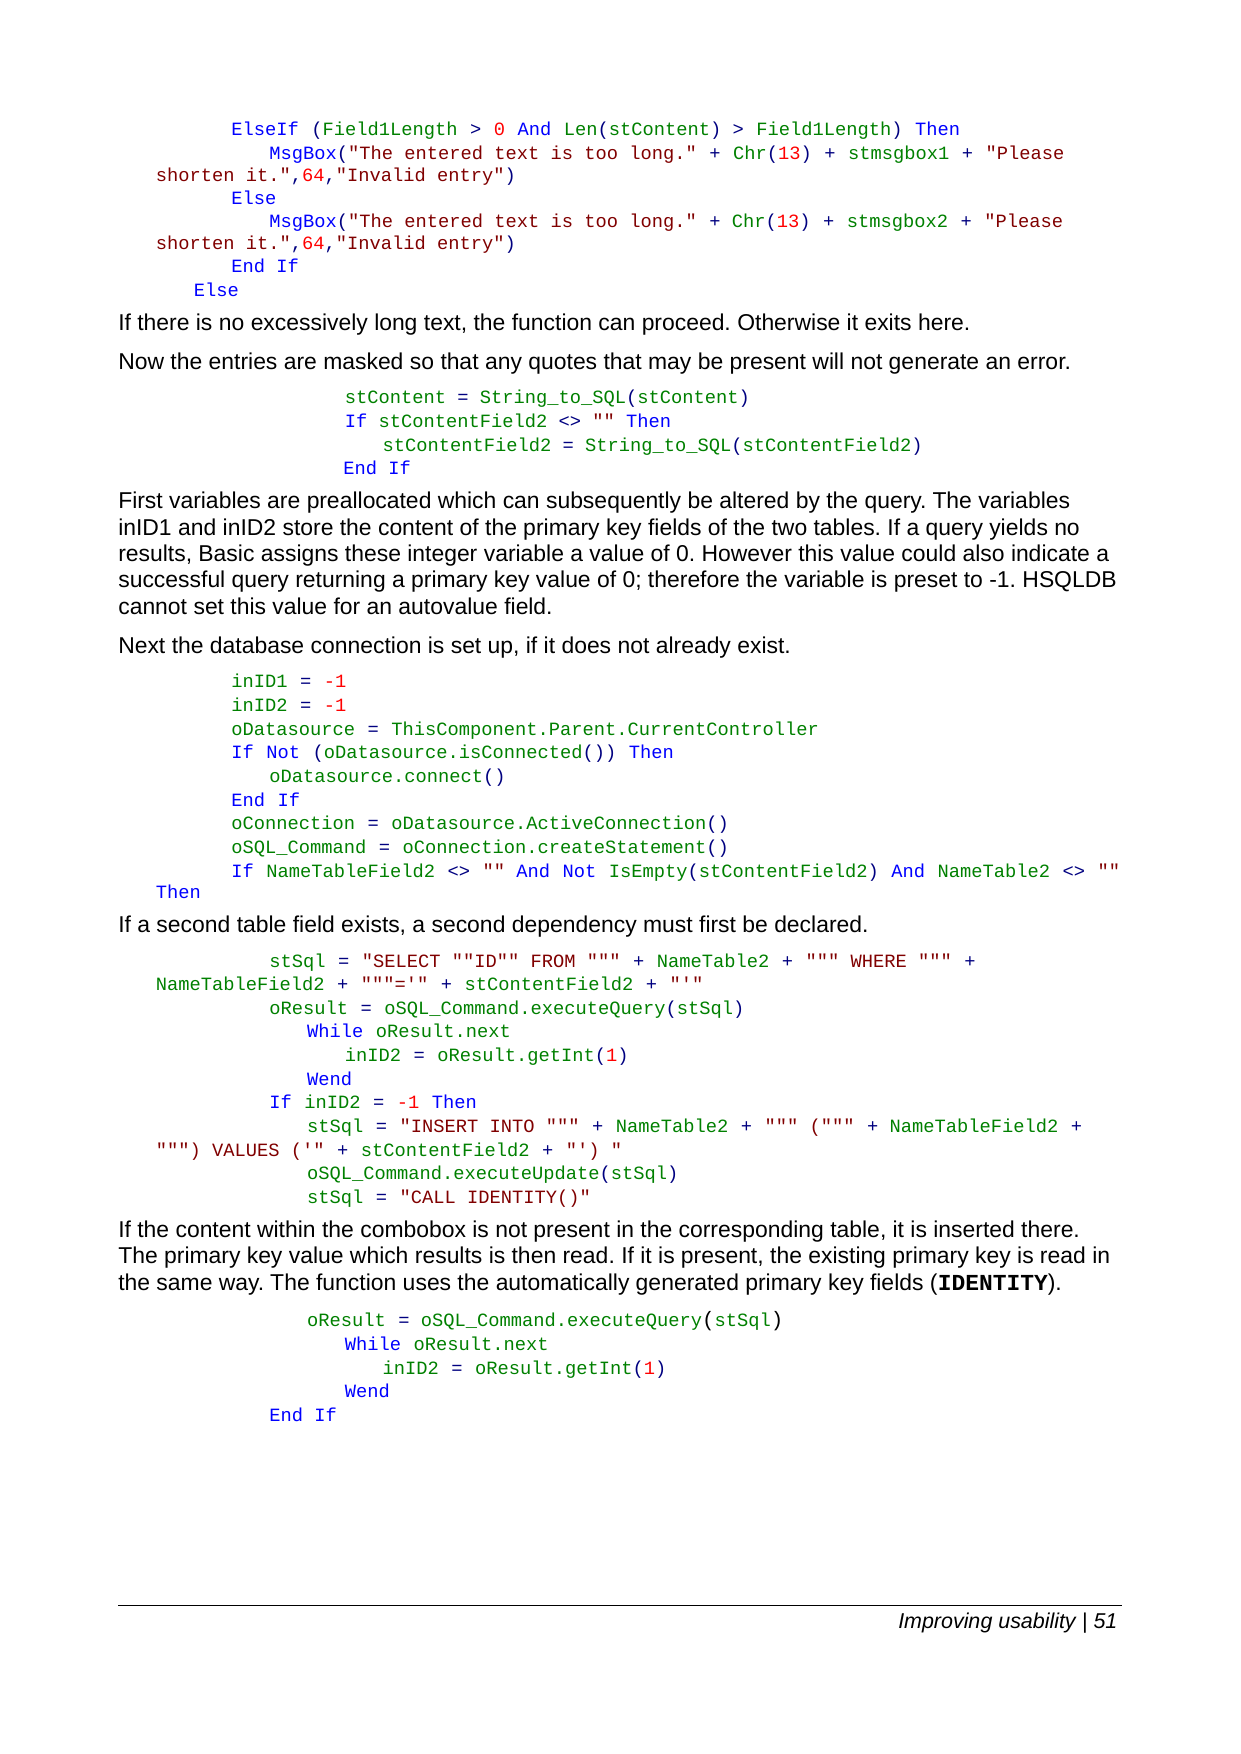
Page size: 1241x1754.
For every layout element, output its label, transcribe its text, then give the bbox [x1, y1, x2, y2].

text stSql = "SELECT ""ID"" FROM """ + NameTable2 + """ WHERE """ + NameTableField2 + """='" + stContentField2 + "'" [156, 949, 1122, 997]
text stContentField2 = String_to_SQL(stContentField2) [156, 434, 1122, 457]
text End If [156, 1404, 1122, 1428]
text inID1 = -1 [156, 670, 1122, 694]
text MsgBox("The entered text is too long." + Chr(13) + stmsgbox2 + "Please shorten it.",64,"Invalid entry") [156, 210, 1122, 255]
text First variables are preallocated which can subsequently be altered by the query. The variables inID1 and inID2 store the content of the primary key fields of the two tables. If a query yields no results, Basic assigns these integer variable a value of 0. However this value could also indicate a successful query returning a primary key value of 0; therefore the variable is preset to -1. HSQLDB cannot set this value for an autovalue field. [118, 487, 1122, 619]
text MsgBox("The entered text is too long." + Chr(13) + stmsgbox1 + "Please shorten it.",64,"Invalid entry") [156, 142, 1122, 187]
text Next the database connection is set up, if it does not already exist. [118, 632, 1122, 658]
text oResult = oSQL_Command.executeQuery(stSql) [156, 1309, 1122, 1333]
text stContent = String_to_SQL(stContent) [156, 386, 1122, 410]
text Wend [156, 1380, 1122, 1404]
text End If [156, 457, 1122, 481]
text oSQL_Command.executeUpdate(stSql) [156, 1162, 1122, 1186]
text End If [156, 255, 1122, 279]
list If a second table field exists, a second dependency must first be declared. [118, 911, 1122, 937]
text End If [156, 789, 1122, 812]
text If stContentField2 <> "" Then [156, 410, 1122, 434]
list If the content within the combobox is not present in the corresponding table, it is inserted there. The primary key value which results is then read. If it is present, the existing primary key is read in the same way. The function uses the automatically generated primary key fields (IDENTITY). [118, 1216, 1122, 1297]
text Wend [156, 1068, 1122, 1091]
text While oResult.next [156, 1333, 1122, 1357]
text inID2 = -1 [156, 694, 1122, 718]
text If Not (oDatasource.isConnected()) Then [156, 741, 1122, 765]
text If NameTableField2 <> "" And Not IsEmpty(stContentField2) And NameTable2 <> "" Then [156, 859, 1122, 904]
text oSQL_Command = oConnection.createStatement() [156, 836, 1122, 859]
text If inID2 = -1 Then [156, 1091, 1122, 1115]
text inID2 = oResult.getInt(1) [156, 1044, 1122, 1068]
text stSql = "CALL IDENTITY()" [156, 1186, 1122, 1210]
text Else [156, 187, 1122, 210]
text oConnection = oDatasource.ActiveConnection() [156, 812, 1122, 836]
text Now the entries are masked so that any quotes that may be present will not generate an error. [118, 348, 1122, 374]
text inID2 = oResult.getInt(1) [156, 1357, 1122, 1380]
text oDatasource.connect() [156, 765, 1122, 789]
text Else [156, 279, 1122, 302]
text stSql = "INSERT INTO """ + NameTable2 + """ (""" + NameTableField2 + """) VALUES ('" + stContentField2 + "') " [156, 1115, 1122, 1162]
text oDatasource = ThisComponent.Parent.CurrentController [156, 718, 1122, 741]
text While oResult.next [156, 1021, 1122, 1044]
text ElseIf (Field1Length > 0 And Len(stContent) > Field1Length) Then [156, 118, 1122, 142]
text If there is no excessively long text, the function can proceed. Otherwise it exits here. [118, 309, 1122, 335]
text oResult = oSQL_Command.executeQuery(stSql) [156, 997, 1122, 1021]
